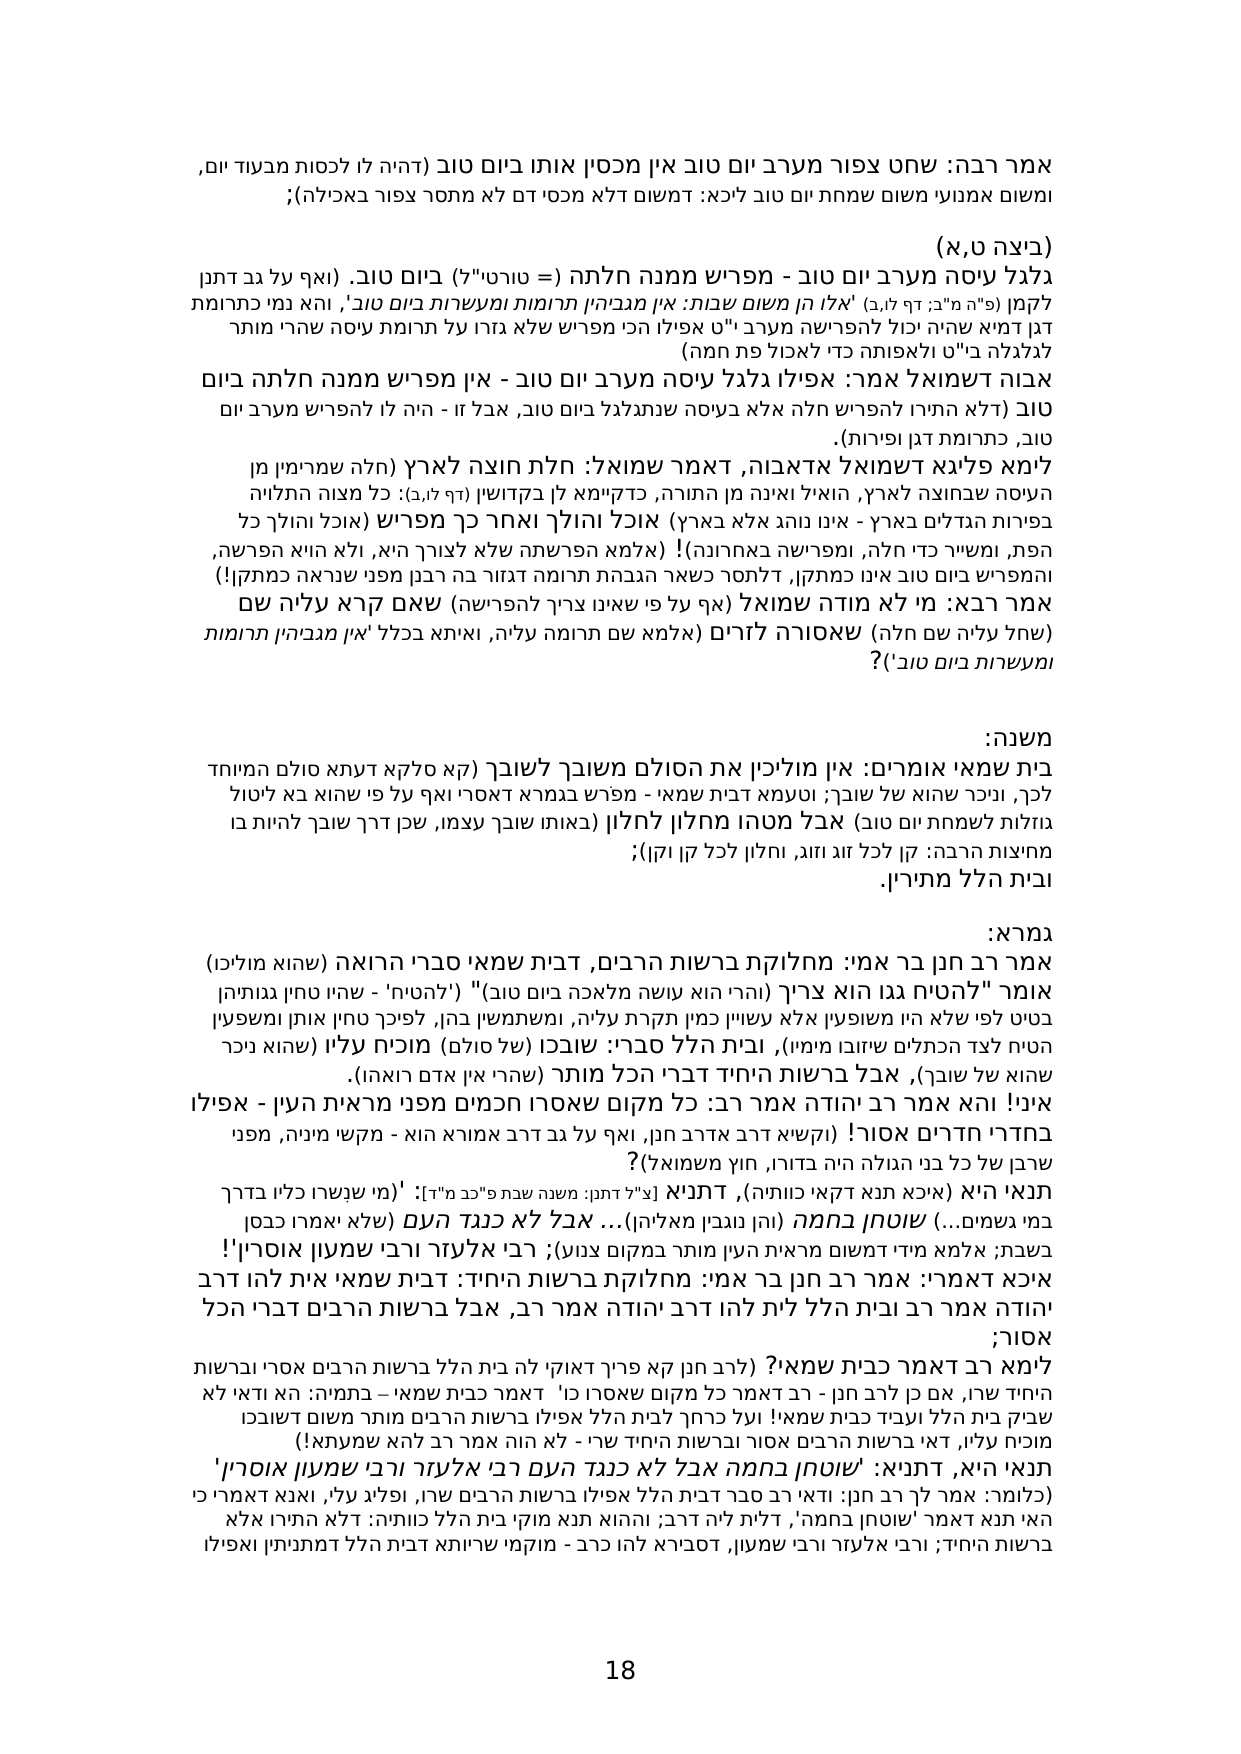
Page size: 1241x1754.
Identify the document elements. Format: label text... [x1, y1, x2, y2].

text ובית הלל מתירין. [187, 865, 1053, 894]
text אמר רב חנן בר אמי: מחלוקת ברשות הרבים, דבית שמאי סברי הרואה (שהוא מוליכו) אומר "להטיח גגו הוא צריך (והרי הוא עושה מלאכה ביום טוב)" ('להטיח' - שהיו טחין גגותיהן בטיט לפי שלא היו משופעין אלא עשויין כמין תקרת עליה, ומשתמשין בהן, לפיכך טחין אותן ומשפעין הטיח לצד הכתלים שיזובו מימיו), ובית הלל סברי: שובכו (של סולם) מוכיח עליו (שהוא ניכר שהוא של שובך), אבל ברשות היחיד דברי הכל מותר (שהרי אין אדם רואהו). [187, 947, 1053, 1088]
text תנאי היא, דתניא: 'שוטחן בחמה אבל לא כנגד העם רבי אלעזר ורבי שמעון אוסרין' (כלומר: אמר לך רב חנן: ודאי רב סבר דבית הלל אפילו ברשות הרבים שרו, ופליג עלי, ואנא דאמרי כי האי תנא דאמר 'שוטחן בחמה', דלית ליה דרב; וההוא תנא מוקי בית הלל כוותיה: דלא התירו אלא ברשות היחיד; ורבי אלעזר ורבי שמעון, דסבירא להו כרב - מוקמי שריותא דבית הלל דמתניתין ואפילו [187, 1454, 1053, 1556]
text איכא דאמרי: אמר רב חנן בר אמי: מחלוקת ברשות היחיד: דבית שמאי אית להו דרב יהודה אמר רב ובית הלל לית להו דרב יהודה אמר רב, אבל ברשות הרבים דברי הכל אסור; [187, 1264, 1053, 1351]
text איני! והא אמר רב יהודה אמר רב: כל מקום שאסרו חכמים מפני מראית העין - אפילו בחדרי חדרים אסור! (וקשיא דרב אדרב חנן, ואף על גב דרב אמורא הוא - מקשי מיניה, מפני שרבן של כל בני הגולה היה בדורו, חוץ משמואל)? [187, 1088, 1053, 1176]
text לימא פליגא דשמואל אדאבוה, דאמר שמואל: חלת חוצה לארץ (חלה שמרימין מן העיסה שבחוצה לארץ, הואיל ואינה מן התורה, כדקיימא לן בקדושין (דף לו,ב): כל מצוה התלויה בפירות הגדלים בארץ - אינו נוהג אלא בארץ) אוכל והולך ואחר כך מפריש (אוכל והולך כל הפת, ומשייר כדי חלה, ומפרישה באחרונה)! (אלמא הפרשתה שלא לצורך היא, ולא הויא הפרשה, והמפריש ביום טוב אינו כמתקן, דלתסר כשאר הגבהת תרומה דגזור בה רבנן מפני שנראה כמתקן!) [187, 451, 1053, 588]
text בית שמאי אומרים: אין מוליכין את הסולם משובך לשובך (קא סלקא דעתא סולם המיוחד לכך, וניכר שהוא של שובך; וטעמא דבית שמאי - מפֹרש בגמרא דאסרי ואף על פי שהוא בא ליטול גוזלות לשמחת יום טוב) אבל מטהו מחלון לחלון (באותו שובך עצמו, שכן דרך שובך להיות בו מחיצות הרבה: קן לכל זוג וזוג, וחלון לכל קן וקן); [187, 753, 1053, 865]
text אמר רבא: מי לא מודה שמואל (אף על פי שאינו צריך להפרישה) שאם קרא עליה שם (שחל עליה שם חלה) שאסורה לזרים (אלמא שם תרומה עליה, ואיתא בכלל 'אין מגביהין תרומות ומעשרות ביום טוב')? [187, 588, 1053, 675]
text (ביצה ט,א) [187, 232, 1053, 262]
text לימא רב דאמר כבית שמאי? (לרב חנן קא פריך דאוקי לה בית הלל ברשות הרבים אסרי וברשות היחיד שרו, אם כן לרב חנן - רב דאמר כל מקום שאסרו כו' דאמר כבית שמאי – בתמיה: הא ודאי לא שביק בית הלל ועביד כבית שמאי! ועל כרחך לבית הלל אפילו ברשות הרבים מותר משום דשובכו מוכיח עליו, דאי ברשות הרבים אסור וברשות היחיד שרי - לא הוה אמר רב להא שמעתא!) [187, 1351, 1053, 1454]
text גמרא: [187, 918, 1053, 947]
text אמר רבה: שחט צפור מערב יום טוב אין מכסין אותו ביום טוב (דהיה לו לכסות מבעוד יום, ומשום אמנועי משום שמחת יום טוב ליכא: דמשום דלא מכסי דם לא מתסר צפור באכילה); [187, 150, 1053, 208]
text אבוה דשמואל אמר: אפילו גלגל עיסה מערב יום טוב - אין מפריש ממנה חלתה ביום טוב (דלא התירו להפריש חלה אלא בעיסה שנתגלגל ביום טוב, אבל זו - היה לו להפריש מערב יום טוב, כתרומת דגן ופירות). [187, 364, 1053, 451]
text תנאי היא (איכא תנא דקאי כוותיה), דתניא [צ"ל דתנן: משנה שבת פ"כב מ"ד]: '(מי שנִשרו כליו בדרך במי גשמים...) שוטחן בחמה (והן נוגבין מאליהן)... אבל לא כנגד העם (שלא יאמרו כבסן בשבת; אלמא מידי דמשום מראית העין מותר במקום צנוע); רבי אלעזר ורבי שמעון אוסרין'! [187, 1176, 1053, 1264]
text גלגל עיסה מערב יום טוב - מפריש ממנה חלתה (= טורטי"ל) ביום טוב. (ואף על גב דתנן לקמן (פ"ה מ"ב; דף לו,ב) 'אלו הן משום שבות: אין מגביהין תרומות ומעשרות ביום טוב', והא נמי כתרומת דגן דמיא שהיה יכול להפרישה מערב י"ט אפילו הכי מפריש שלא גזרו על תרומת עיסה שהרי מותר לגלגלה בי"ט ולאפותה כדי לאכול פת חמה) [187, 262, 1053, 364]
text משנה: [187, 723, 1053, 753]
